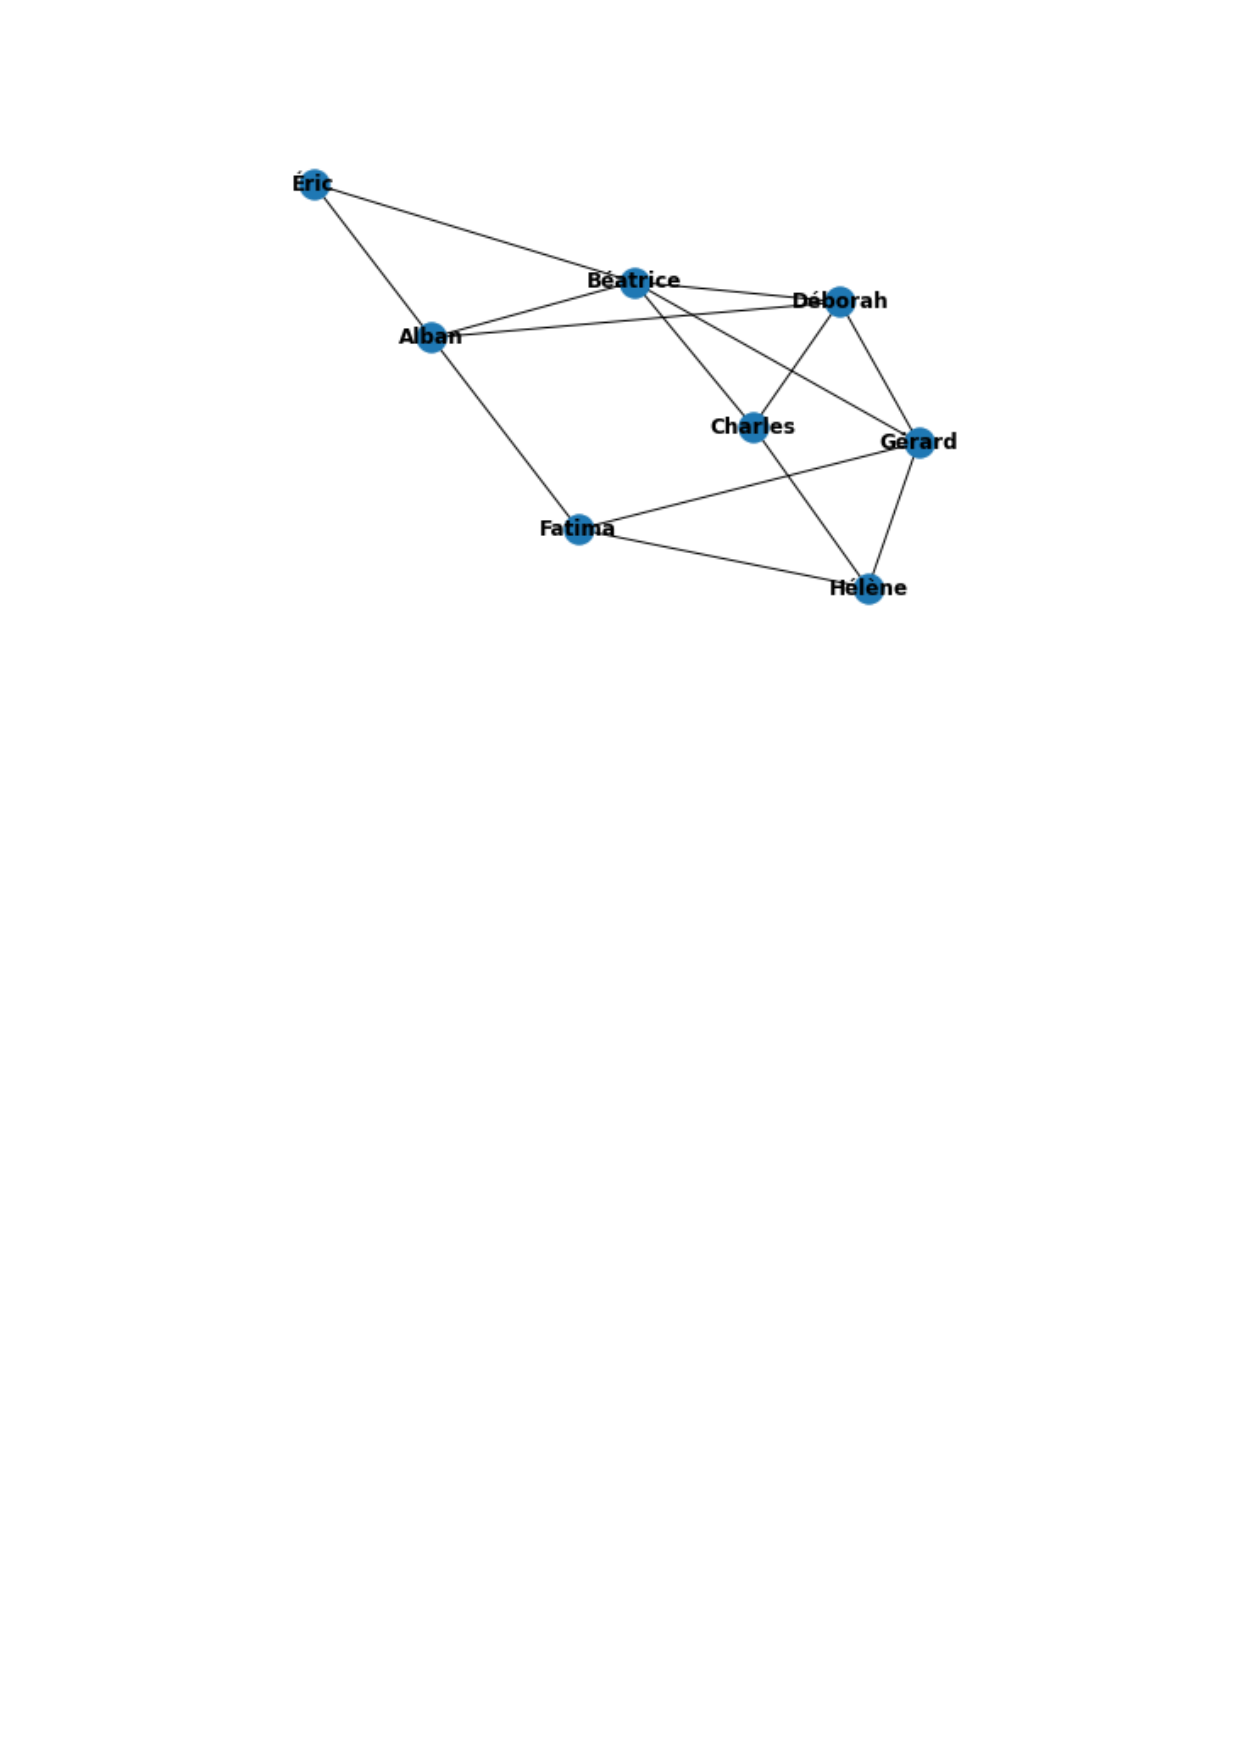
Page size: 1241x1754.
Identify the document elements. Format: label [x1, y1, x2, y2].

picture [238, 130, 994, 643]
